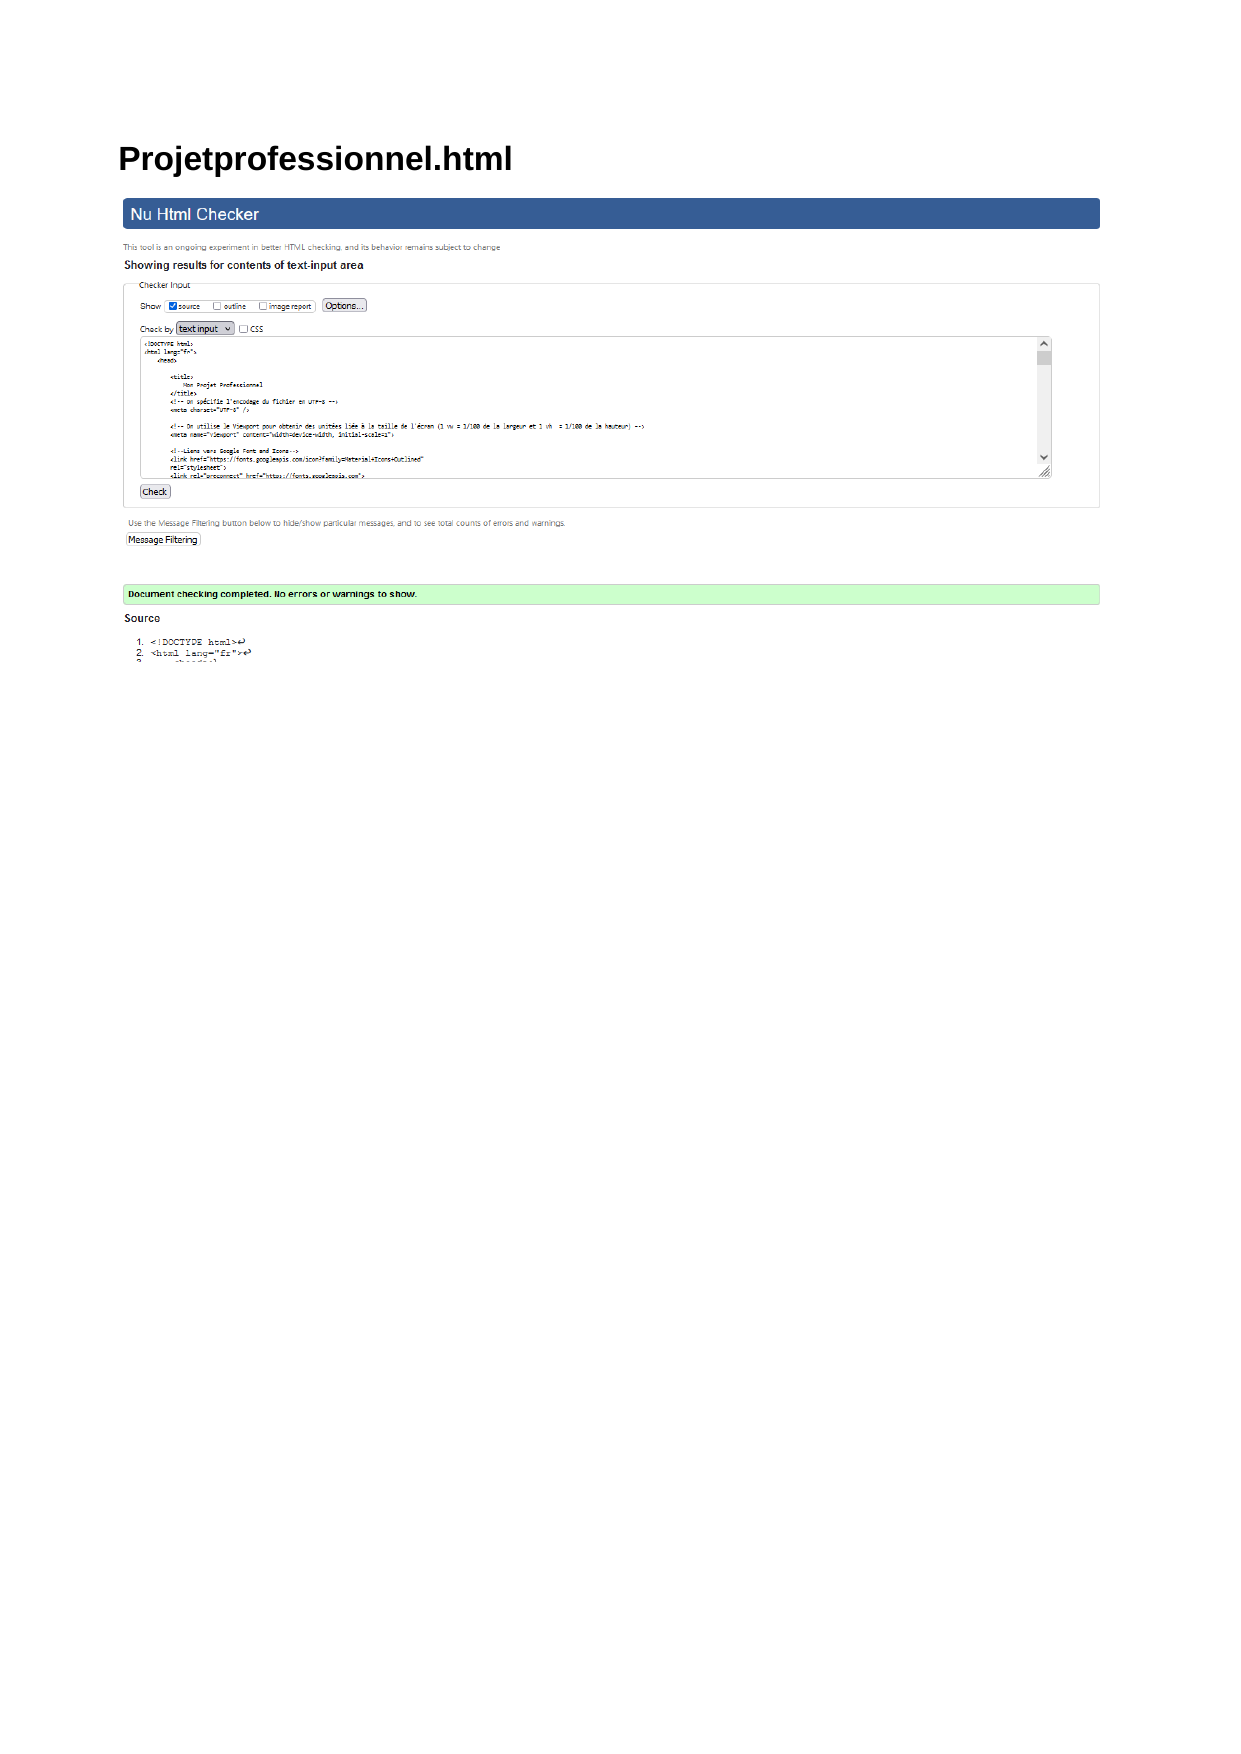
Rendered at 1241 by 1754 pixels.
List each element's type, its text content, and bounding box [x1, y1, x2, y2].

picture [118, 190, 1123, 662]
subtitle Projetprofessionnel.html [118, 139, 1122, 178]
